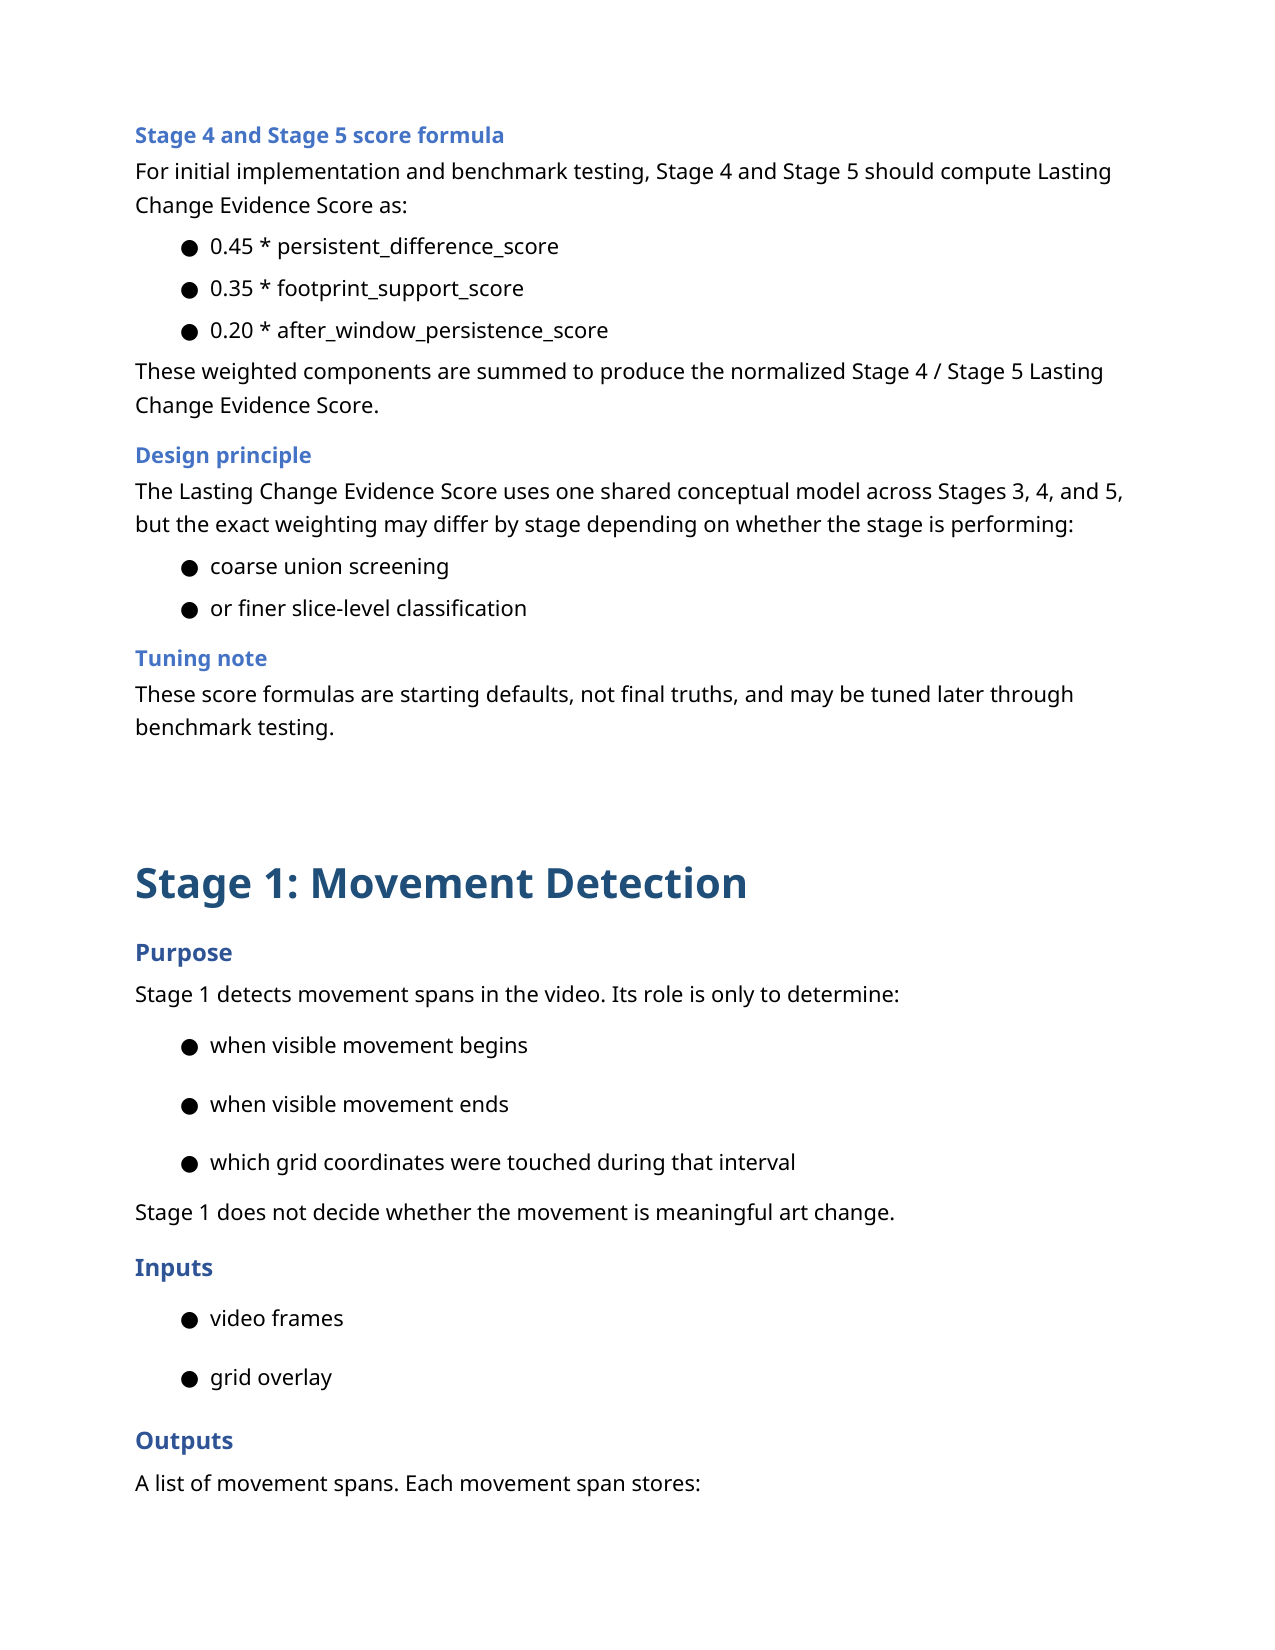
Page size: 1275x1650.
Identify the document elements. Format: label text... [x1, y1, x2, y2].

list when visible movement ends [180, 1079, 1140, 1124]
subtitle Inputs [135, 1251, 1140, 1283]
list video frames [180, 1294, 1140, 1339]
text For initial implementation and benchmark testing, Stage 4 and Stage 5 should compute Lasting Change Evidence Score as: [135, 156, 1140, 219]
text A list of movement spans. Each movement span stores: [135, 1467, 1140, 1497]
subtitle Tuning note [135, 642, 1140, 672]
subtitle Stage 1: Movement Detection [135, 854, 1140, 911]
list grid overlay [180, 1353, 1140, 1398]
list when visible movement begins [180, 1021, 1140, 1066]
text These score formulas are starting defaults, not final truths, and may be tuned later through benchmark testing. [135, 679, 1140, 742]
text These weighted components are summed to produce the normalized Stage 4 / Stage 5 Lasting Change Evidence Score. [135, 356, 1140, 419]
text Stage 1 detects movement spans in the video. Its role is only to determine: [135, 979, 1140, 1009]
list or finer slice-level classification [180, 592, 1140, 622]
list 0.45 * persistent_difference_score [180, 231, 1140, 261]
list coarse union screening [180, 551, 1140, 581]
list 0.35 * footprint_support_score [180, 273, 1140, 303]
text The Lasting Change Evidence Score uses one shared conceptual model across Stages 3, 4, and 5, but the exact weighting may differ by stage depending on whether the stage is performing: [135, 476, 1140, 539]
list 0.20 * after_window_persistence_score [180, 314, 1140, 344]
subtitle Stage 4 and Stage 5 score formula [135, 120, 1140, 150]
subtitle Outputs [135, 1424, 1140, 1457]
list which grid coordinates were touched during that interval [180, 1138, 1140, 1183]
subtitle Design principle [135, 439, 1140, 469]
text Stage 1 does not decide whether the movement is meaningful art change. [135, 1197, 1140, 1226]
subtitle Purpose [135, 936, 1140, 968]
